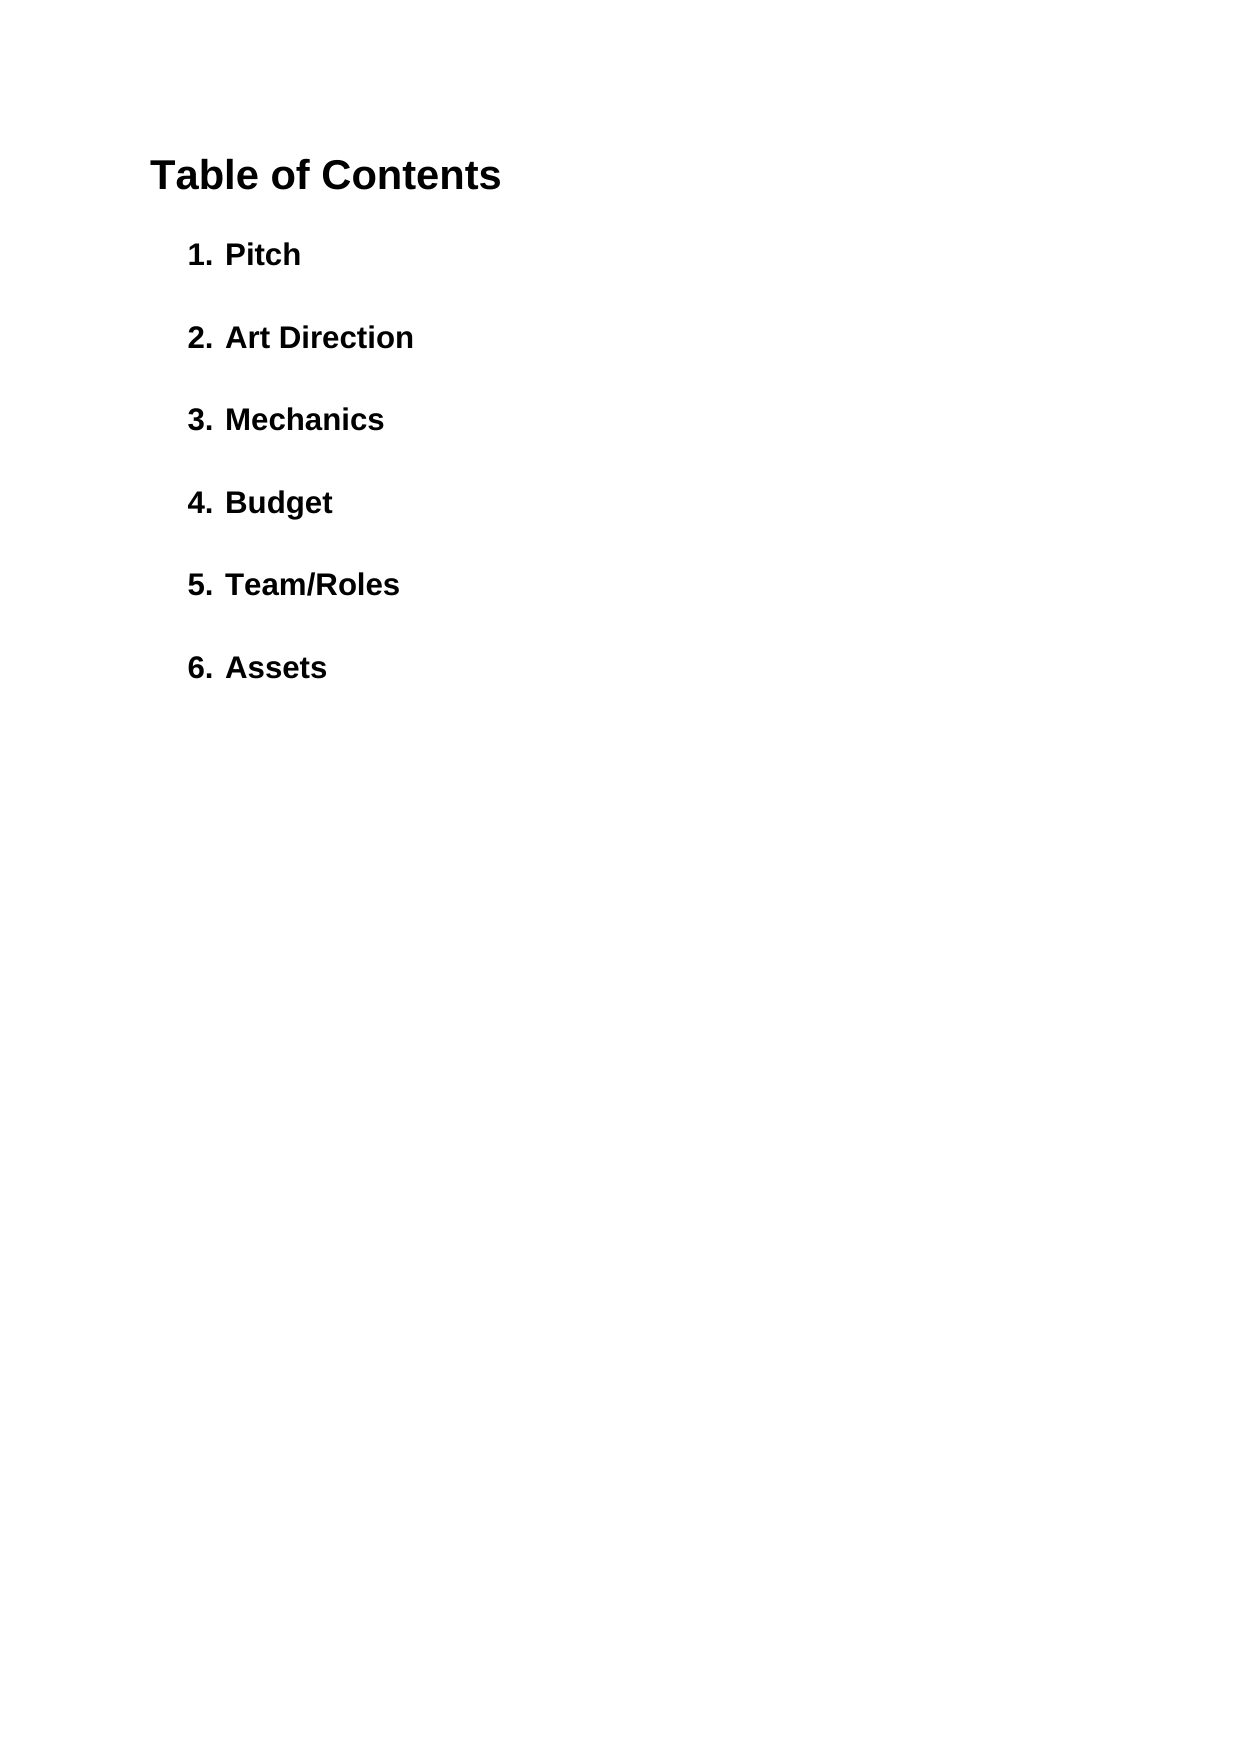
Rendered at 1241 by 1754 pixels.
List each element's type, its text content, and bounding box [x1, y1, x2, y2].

list Mechanics [187, 401, 1090, 437]
list Assets [187, 649, 1090, 685]
list Budget [187, 484, 1090, 520]
subtitle Table of Contents [150, 150, 1090, 198]
list Art Direction [187, 319, 1090, 355]
list Pitch [187, 236, 1090, 272]
list Team/Roles [187, 566, 1090, 602]
